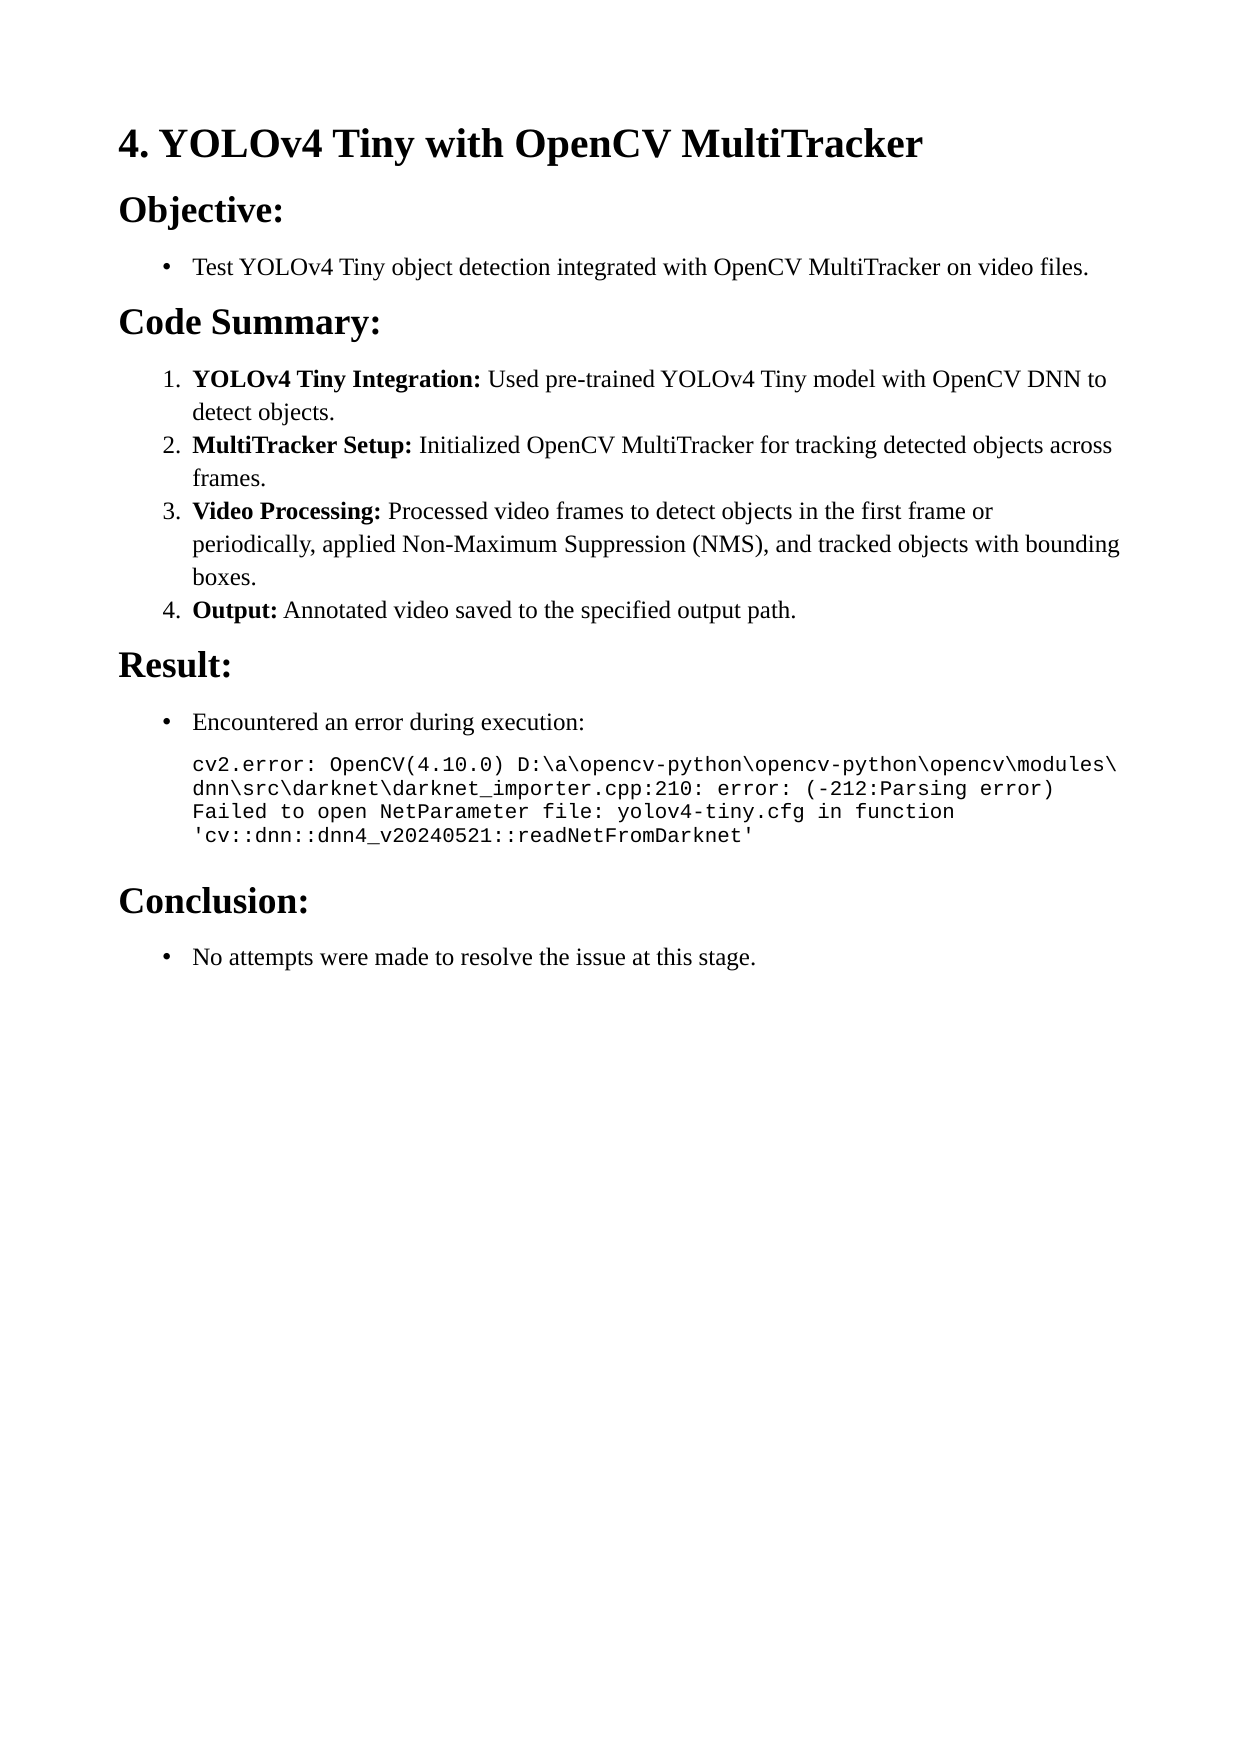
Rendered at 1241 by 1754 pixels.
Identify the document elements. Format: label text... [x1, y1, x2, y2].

list Output: Annotated video saved to the specified output path. [162, 595, 1122, 624]
list MultiTracker Setup: Initialized OpenCV MultiTracker for tracking detected objects across frames. [162, 430, 1122, 492]
text Objective: [118, 188, 1122, 231]
text Conclusion: [118, 878, 1122, 921]
list No attempts were made to resolve the issue at this stage. [162, 942, 1122, 971]
text Code Summary: [118, 299, 1122, 343]
text Result: [118, 642, 1122, 686]
list cv2.error: OpenCV(4.10.0) D:\a\opencv-python\opencv-python\opencv\modules\dnn\src\darknet\darknet_importer.cpp:210: error: (-212:Parsing error) Failed to open NetParameter file: yolov4-tiny.cfg in function 'cv::dnn::dnn4_v20240521::readNetFromDarknet' [162, 754, 1122, 849]
list YOLOv4 Tiny Integration: Used pre-trained YOLOv4 Tiny model with OpenCV DNN to detect objects. [162, 364, 1122, 426]
text 4. YOLOv4 Tiny with OpenCV MultiTracker [118, 118, 1122, 166]
list Video Processing: Processed video frames to detect objects in the first frame or periodically, applied Non-Maximum Suppression (NMS), and tracked objects with bounding boxes. [162, 496, 1122, 591]
list Encountered an error during execution: [162, 707, 1122, 735]
list Test YOLOv4 Tiny object detection integrated with OpenCV MultiTracker on video files. [162, 252, 1122, 281]
